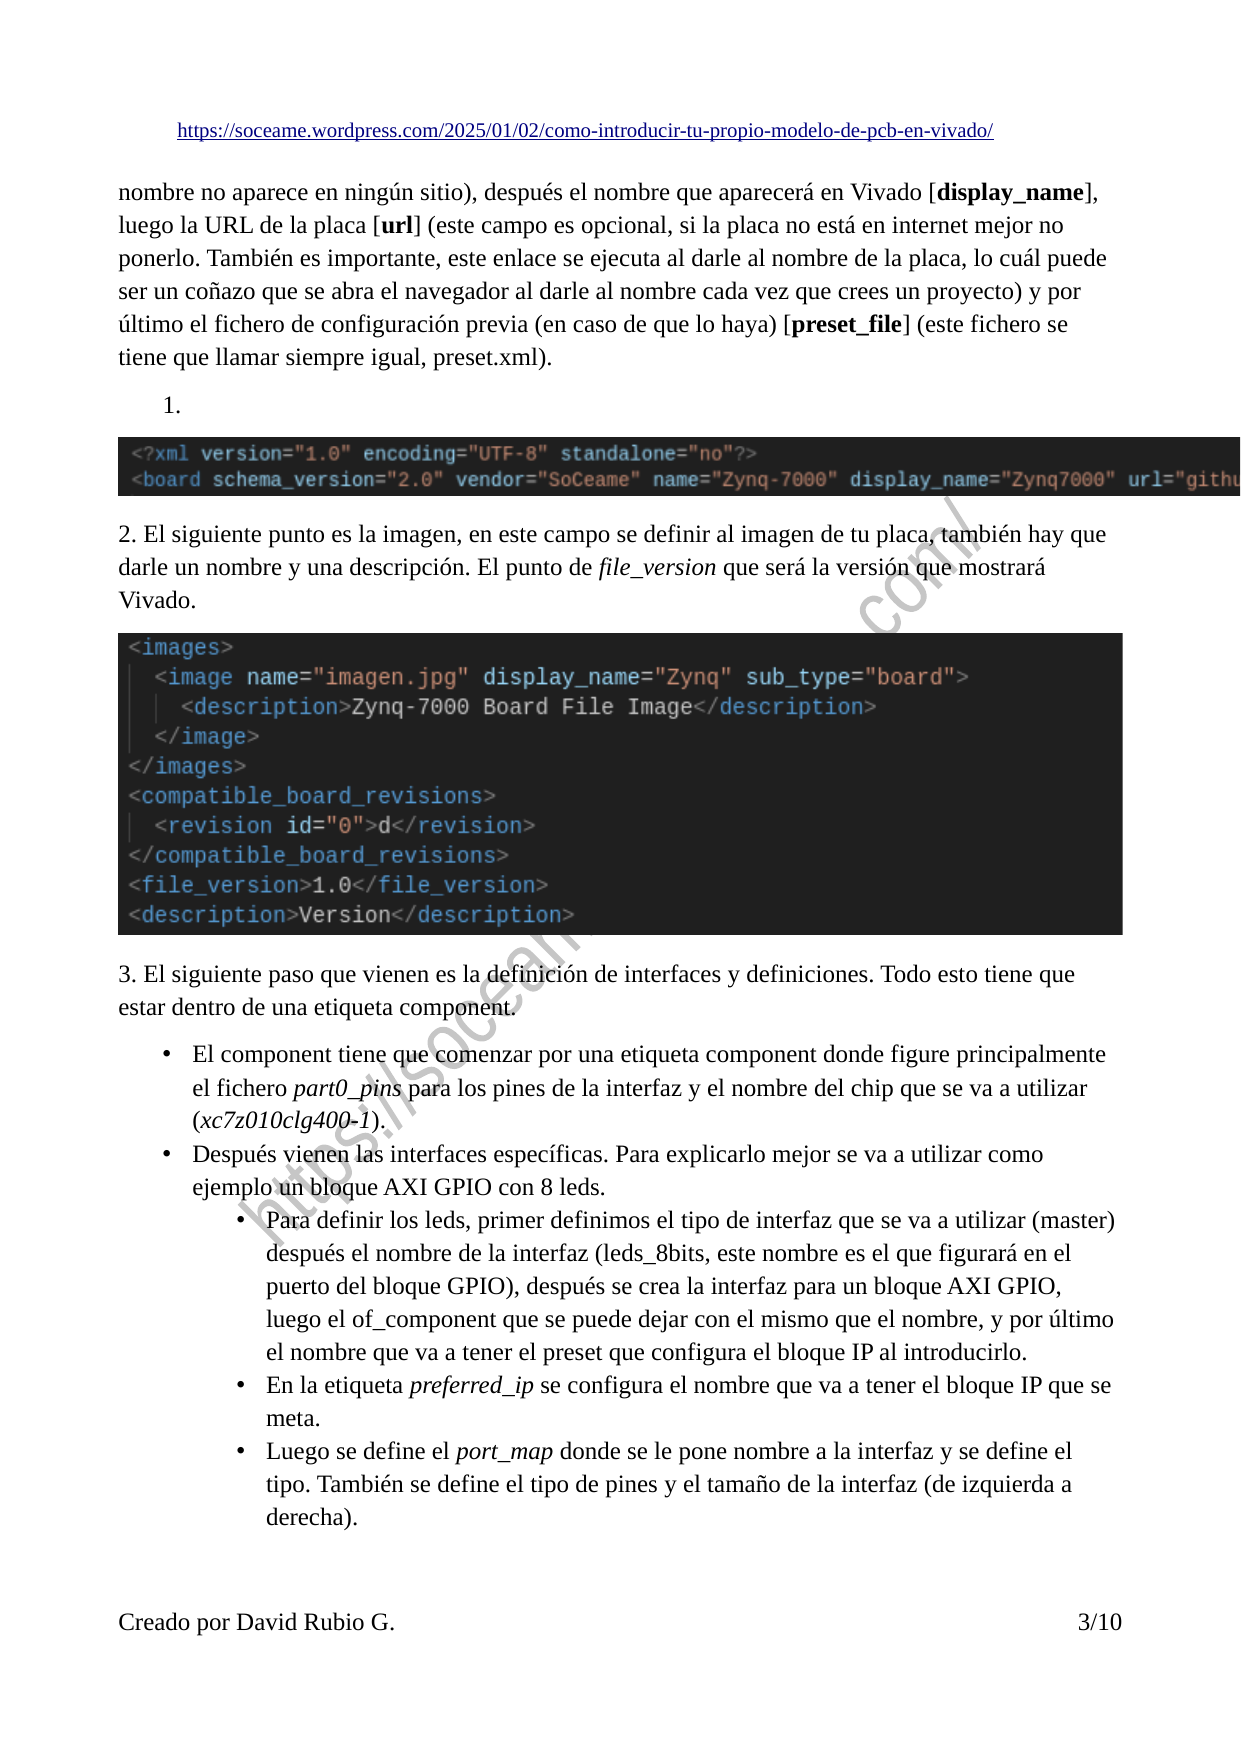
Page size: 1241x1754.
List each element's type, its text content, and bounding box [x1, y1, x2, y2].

list Luego se define el port_map donde se le pone nombre a la interfaz y se define el tipo. También se define el tipo de pines y el tamaño de la interfaz (de izquierda a derecha). [236, 1436, 1122, 1531]
picture [118, 437, 1241, 496]
text 3. El siguiente paso que vienen es la definición de interfaces y definiciones. Todo esto tiene que estar dentro de una etiqueta component. [118, 959, 1122, 1021]
list El component tiene que comenzar por una etiqueta component donde figure principalmente el fichero part0_pins para los pines de la interfaz y el nombre del chip que se va a utilizar (xc7z010clg400-1). [162, 1039, 1122, 1134]
picture [118, 633, 1123, 935]
text nombre no aparece en ningún sitio), después el nombre que aparecerá en Vivado [display_name], luego la URL de la placa [url] (este campo es opcional, si la placa no está en internet mejor no ponerlo. También es importante, este enlace se ejecuta al darle al nombre de la placa, lo cuál puede ser un coñazo que se abra el navegador al darle al nombre cada vez que crees un proyecto) y por último el fichero de configuración previa (en caso de que lo haya) [preset_file] (este fichero se tiene que llamar siempre igual, preset.xml). [118, 177, 1122, 371]
list Después vienen las interfaces específicas. Para explicarlo mejor se va a utilizar como ejemplo un bloque AXI GPIO con 8 leds. [162, 1139, 1122, 1200]
text 2. El siguiente punto es la imagen, en este campo se definir al imagen de tu placa, también hay que darle un nombre y una descripción. El punto de file_version que será la versión que mostrará Vivado. [118, 519, 1122, 614]
list En la etiqueta preferred_ip se configura el nombre que va a tener el bloque IP que se meta. [236, 1370, 1122, 1432]
list Para definir los leds, primer definimos el tipo de interfaz que se va a utilizar (master) después el nombre de la interfaz (leds_8bits, este nombre es el que figurará en el puerto del bloque GPIO), después se crea la interfaz para un bloque AXI GPIO, luego el of_component que se puede dejar con el mismo que el nombre, y por último el nombre que va a tener el preset que configura el bloque IP al introducirlo. [236, 1205, 1122, 1366]
